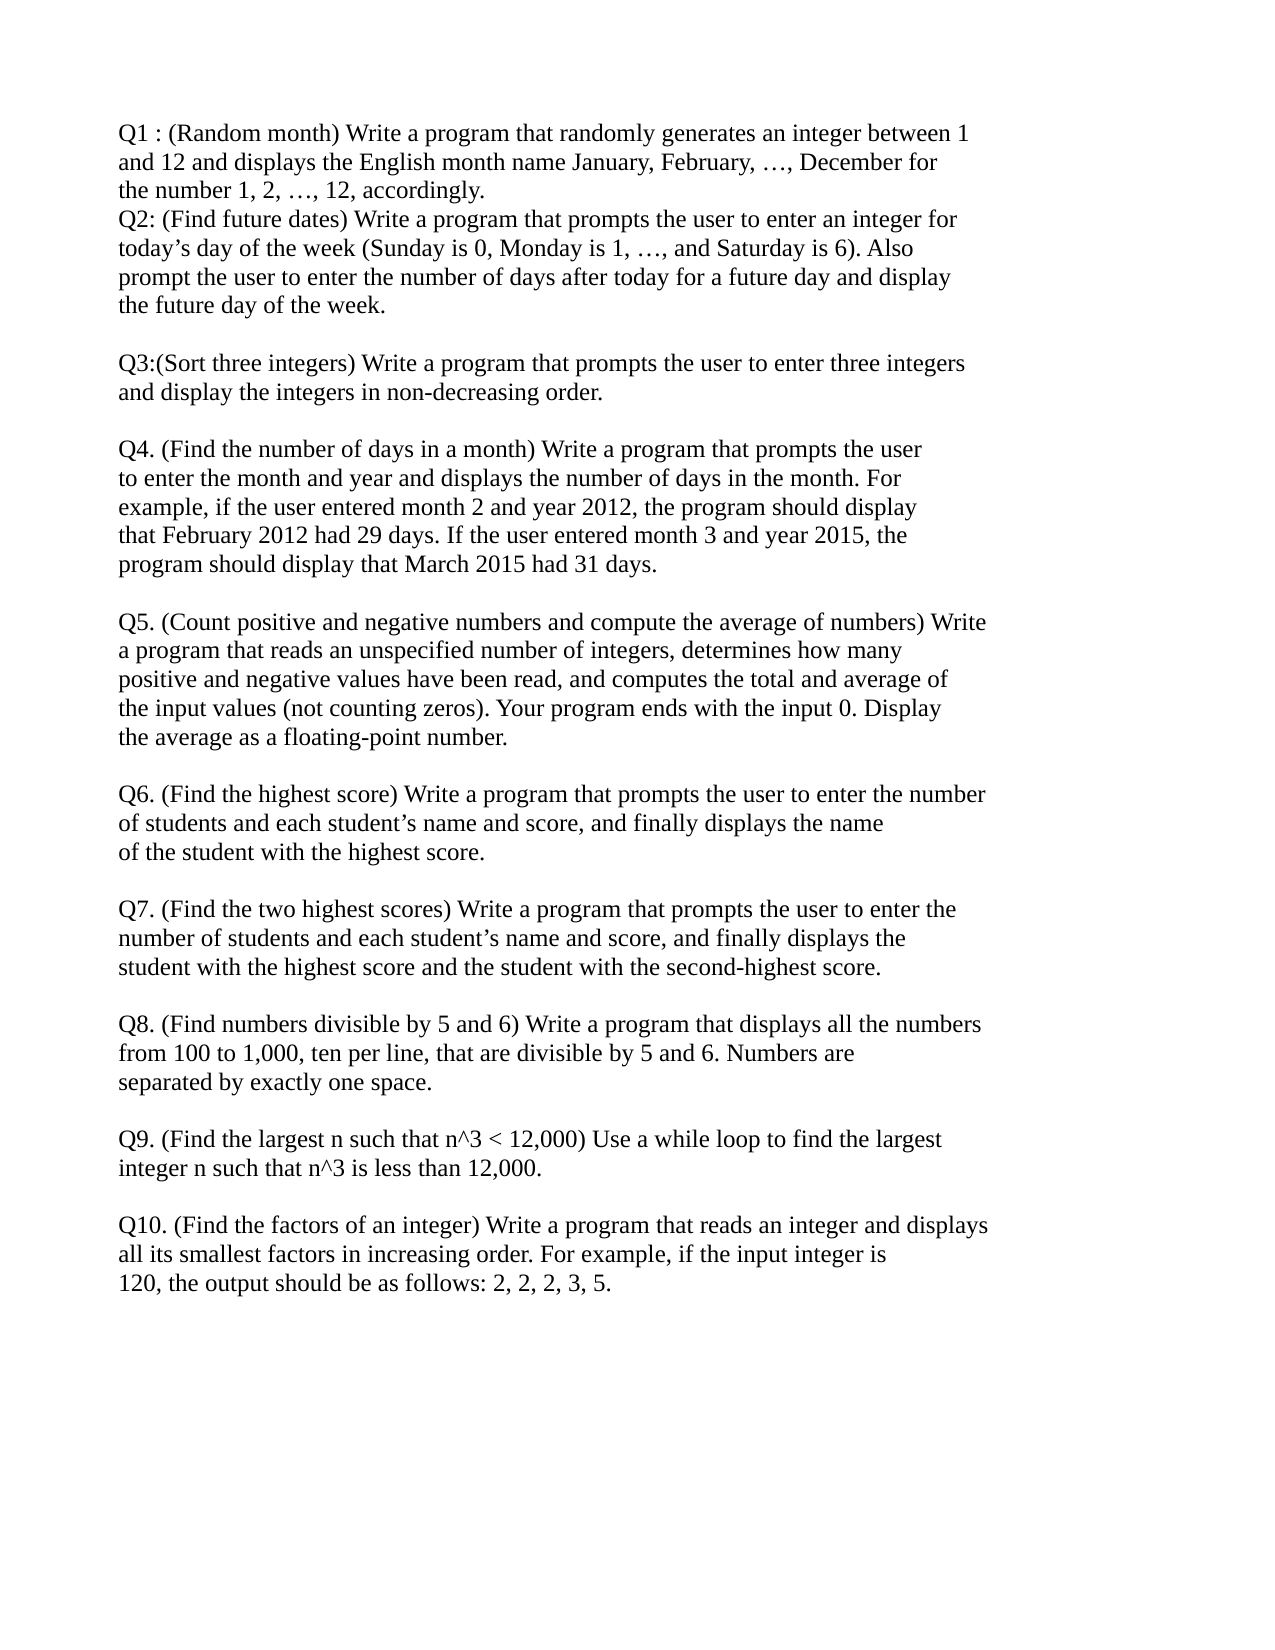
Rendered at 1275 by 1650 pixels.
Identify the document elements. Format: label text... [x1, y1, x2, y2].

text Q1 : (Random month) Write a program that randomly generates an integer between 1 and 12 and displays the English month name January, February, …, December for the number 1, 2, …, 12, accordingly. Q2: (Find future dates) Write a program that prompts the user to enter an integer for today’s day of the week (Sunday is 0, Monday is 1, …, and Saturday is 6). Also prompt the user to enter the number of days after today for a future day and display the future day of the week. Q3:(Sort three integers) Write a program that prompts the user to enter three integers and display the integers in non-decreasing order. Q4. (Find the number of days in a month) Write a program that prompts the user to enter the month and year and displays the number of days in the month. For example, if the user entered month 2 and year 2012, the program should display that February 2012 had 29 days. If the user entered month 3 and year 2015, the program should display that March 2015 had 31 days. Q5. (Count positive and negative numbers and compute the average of numbers) Write a program that reads an unspecified number of integers, determines how many positive and negative values have been read, and computes the total and average of the input values (not counting zeros). Your program ends with the input 0. Display the average as a floating-point number. Q6. (Find the highest score) Write a program that prompts the user to enter the number of students and each student’s name and score, and finally displays the name of the student with the highest score. Q7. (Find the two highest scores) Write a program that prompts the user to enter the number of students and each student’s name and score, and finally displays the student with the highest score and the student with the second-highest score. Q8. (Find numbers divisible by 5 and 6) Write a program that displays all the numbers from 100 to 1,000, ten per line, that are divisible by 5 and 6. Numbers are separated by exactly one space. Q9. (Find the largest n such that n^3 < 12,000) Use a while loop to find the largest integer n such that n^3 is less than 12,000. Q10. (Find the factors of an integer) Write a program that reads an integer and displays all its smallest factors in increasing order. For example, if the input integer is 120, the output should be as follows: 2, 2, 2, 3, 5. [118, 118, 1157, 1326]
